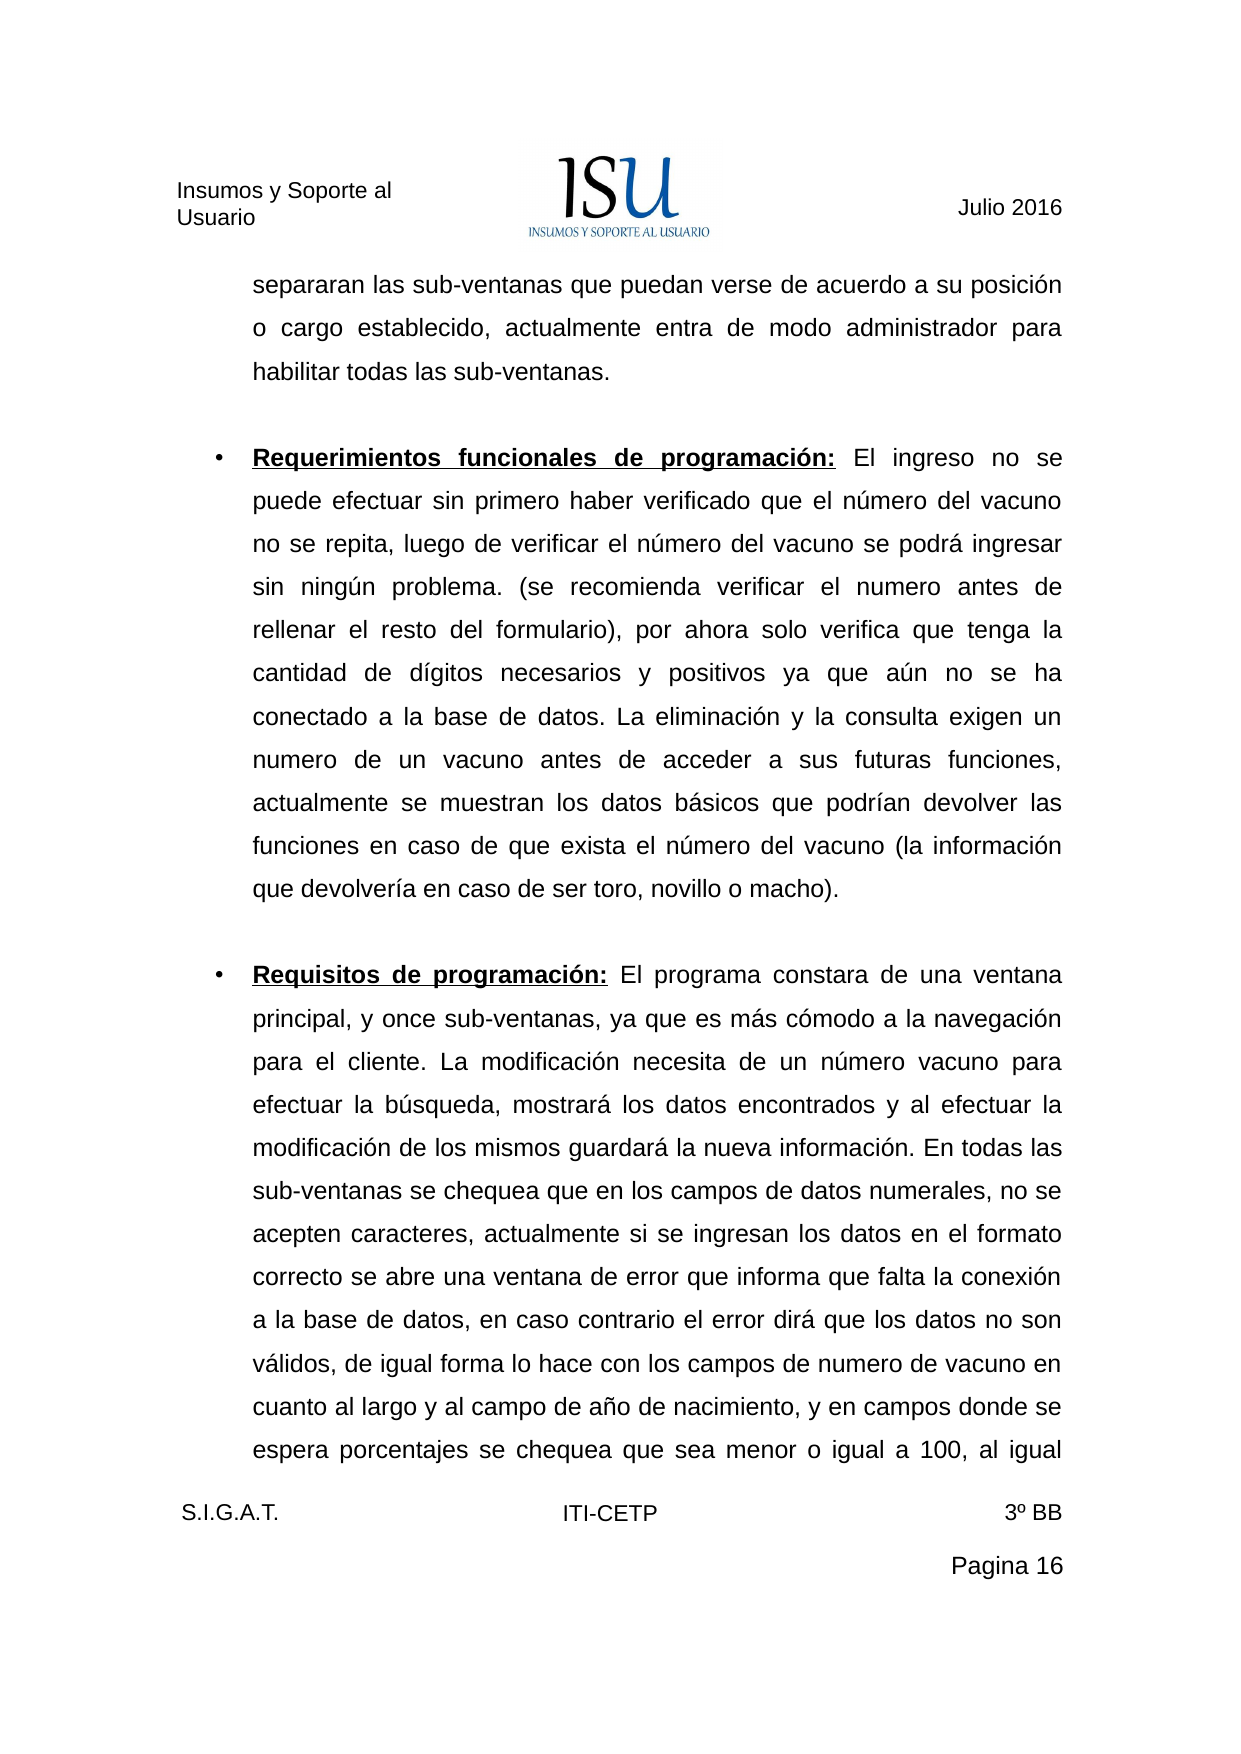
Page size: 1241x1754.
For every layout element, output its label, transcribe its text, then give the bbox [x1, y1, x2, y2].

list separaran las sub-ventanas que puedan verse de acuerdo a su posición o cargo establecido, actualmente entra de modo administrador para habilitar todas las sub-ventanas. [215, 270, 1063, 385]
list Requisitos de programación: El programa constara de una ventana principal, y once sub-ventanas, ya que es más cómodo a la navegación para el cliente. La modificación necesita de un número vacuno para efectuar la búsqueda, mostrará los datos encontrados y al efectuar la modificación de los mismos guardará la nueva información. En todas las sub-ventanas se chequea que en los campos de datos numerales, no se acepten caracteres, actualmente si se ingresan los datos en el formato correcto se abre una ventana de error que informa que falta la conexión a la base de datos, en caso contrario el error dirá que los datos no son válidos, de igual forma lo hace con los campos de numero de vacuno en cuanto al largo y al campo de año de nacimiento, y en campos donde se espera porcentajes se chequea que sea menor o igual a 100, al igual [215, 960, 1063, 1463]
list Requerimientos funcionales de programación: El ingreso no se puede efectuar sin primero haber verificado que el número del vacuno no se repita, luego de verificar el número del vacuno se podrá ingresar sin ningún problema. (se recomienda verificar el numero antes de rellenar el resto del formulario), por ahora solo verifica que tenga la cantidad de dígitos necesarios y positivos ya que aún no se ha conectado a la base de datos. La eliminación y la consulta exigen un numero de un vacuno antes de acceder a sus futuras funciones, actualmente se muestran los datos básicos que podrían devolver las funciones en caso de que exista el número del vacuno (la información que devolvería en caso de ser toro, novillo o macho). [215, 443, 1063, 903]
picture [517, 138, 723, 252]
